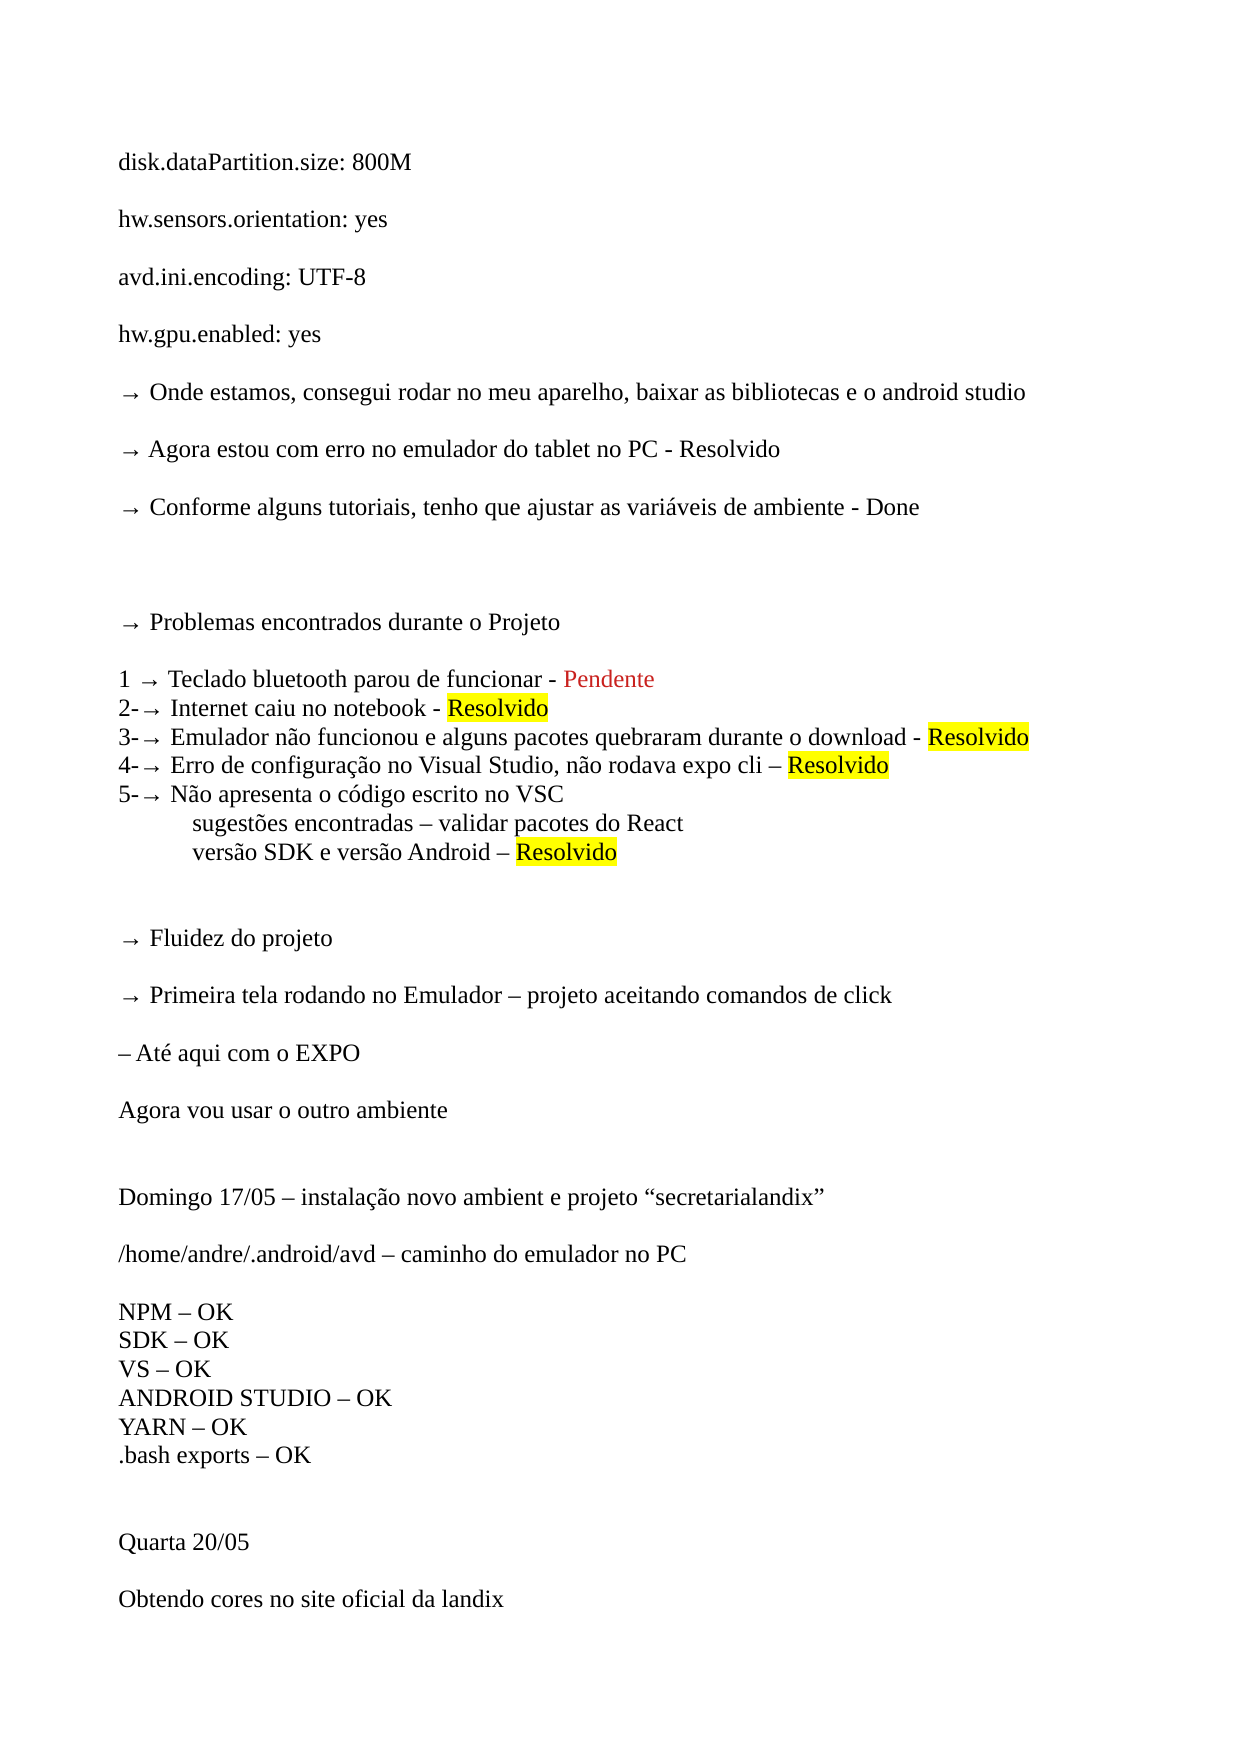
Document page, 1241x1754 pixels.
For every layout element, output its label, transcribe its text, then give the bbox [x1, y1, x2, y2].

text → Problemas encontrados durante o Projeto [118, 607, 1122, 636]
text → Conforme alguns tutoriais, tenho que ajustar as variáveis de ambiente - Done [118, 492, 1122, 521]
text hw.sensors.orientation: yes [118, 204, 1122, 233]
text 2-→ Internet caiu no notebook - Resolvido [118, 693, 1122, 722]
text → Agora estou com erro no emulador do tablet no PC - Resolvido [118, 434, 1122, 463]
text – Até aqui com o EXPO [118, 1038, 1122, 1067]
text YARN – OK [118, 1412, 1122, 1441]
text hw.gpu.enabled: yes [118, 319, 1122, 348]
text Domingo 17/05 – instalação novo ambient e projeto “secretarialandix” [118, 1182, 1122, 1211]
text 1 → Teclado bluetooth parou de funcionar - Pendente [118, 664, 1122, 693]
text → Primeira tela rodando no Emulador – projeto aceitando comandos de click [118, 981, 1122, 1009]
text → Onde estamos, consegui rodar no meu aparelho, baixar as bibliotecas e o android studio [118, 377, 1122, 406]
text 5-→ Não apresenta o código escrito no VSC [118, 779, 1122, 808]
text Obtendo cores no site oficial da landix [118, 1584, 1122, 1613]
text versão SDK e versão Android – Resolvido [118, 837, 1122, 866]
text NPM – OK [118, 1297, 1122, 1326]
text /home/andre/.android/avd – caminho do emulador no PC [118, 1239, 1122, 1268]
text Quarta 20/05 [118, 1527, 1122, 1556]
text 3-→ Emulador não funcionou e alguns pacotes quebraram durante o download - Resolvido [118, 722, 1122, 751]
text → Fluidez do projeto [118, 923, 1122, 952]
text SDK – OK [118, 1326, 1122, 1354]
text ANDROID STUDIO – OK [118, 1383, 1122, 1412]
text VS – OK [118, 1354, 1122, 1383]
text 4-→ Erro de configuração no Visual Studio, não rodava expo cli – Resolvido [118, 751, 1122, 779]
text Agora vou usar o outro ambiente [118, 1096, 1122, 1124]
text avd.ini.encoding: UTF-8 [118, 262, 1122, 291]
text .bash exports – OK [118, 1441, 1122, 1469]
text disk.dataPartition.size: 800M [118, 147, 1122, 176]
text sugestões encontradas – validar pacotes do React [118, 808, 1122, 837]
